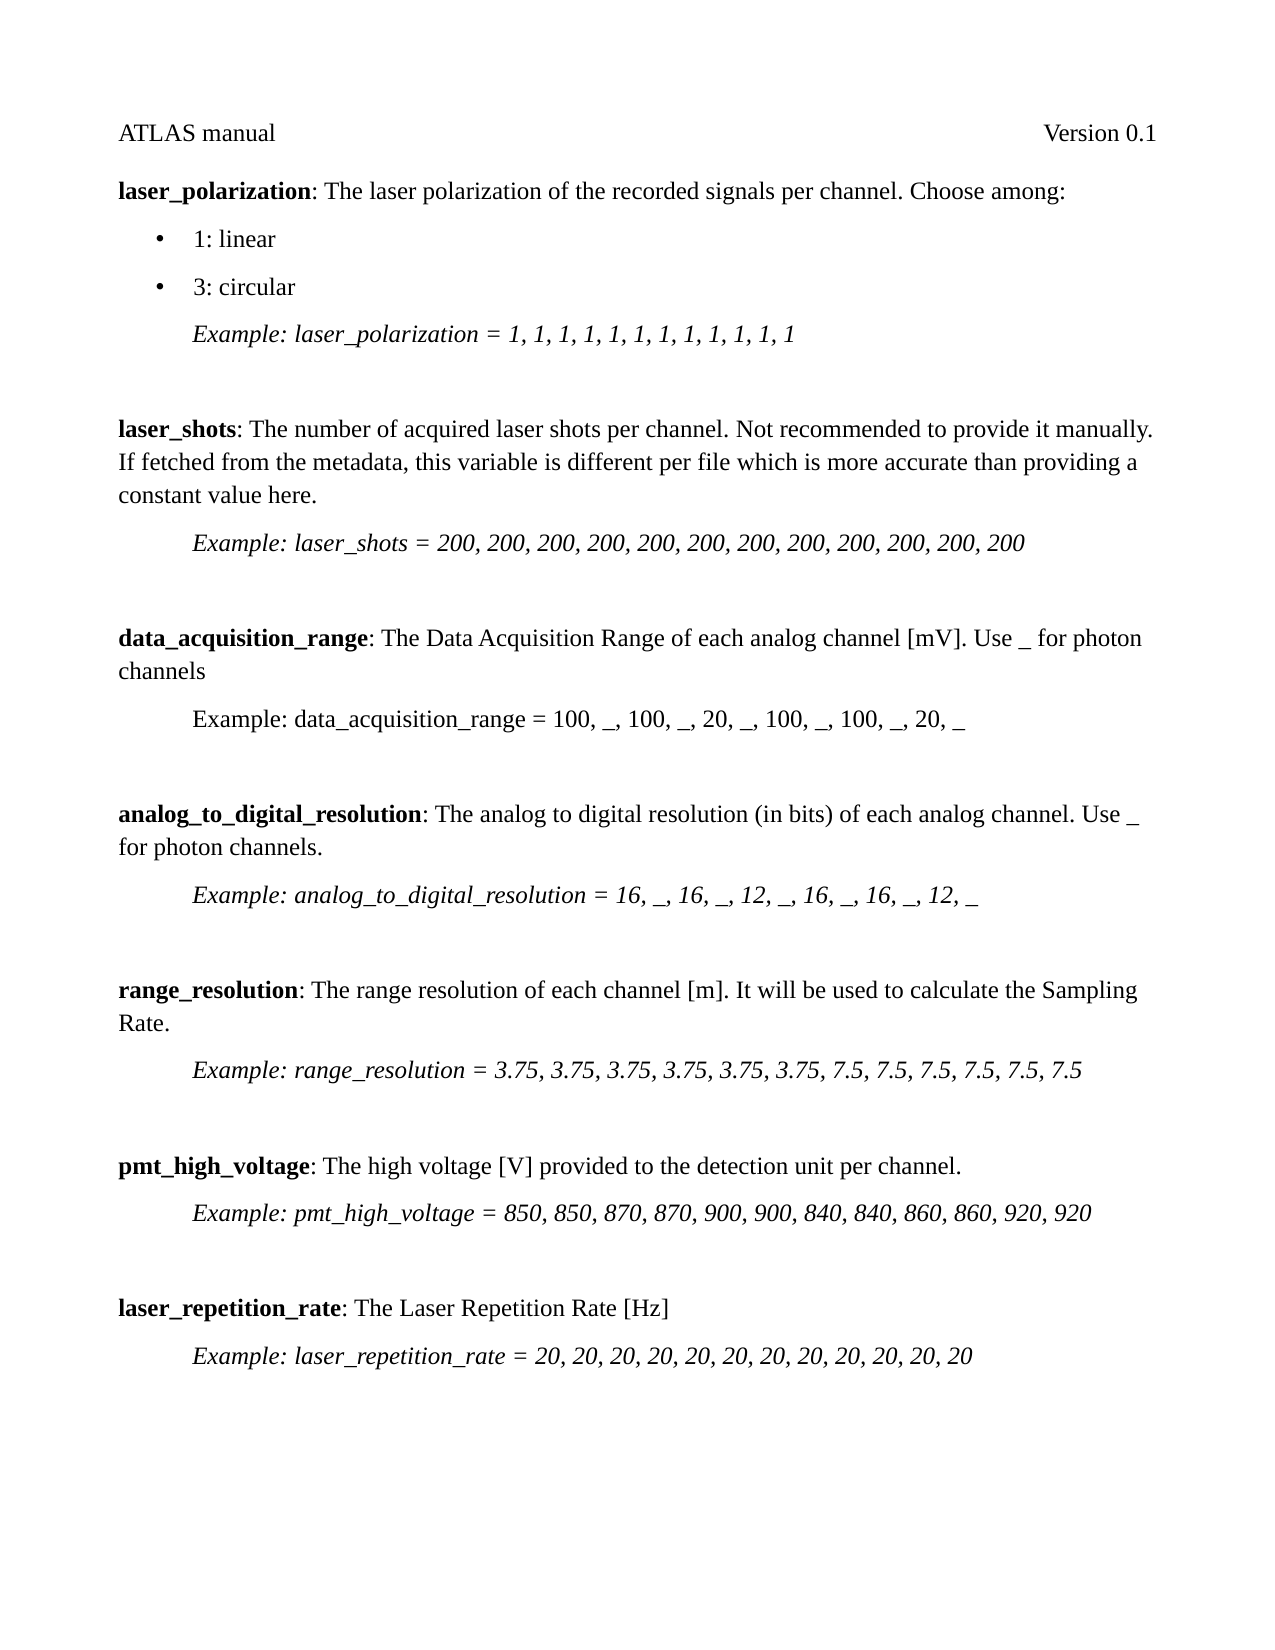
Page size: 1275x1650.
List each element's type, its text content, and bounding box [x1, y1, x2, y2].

text pmt_high_voltage: The high voltage [V] provided to the detection unit per channel. [118, 1151, 1157, 1179]
text analog_to_digital_resolution: The analog to digital resolution (in bits) of each analog channel. Use _ for photon channels. [118, 799, 1157, 861]
text Example: range_resolution = 3.75, 3.75, 3.75, 3.75, 3.75, 3.75, 7.5, 7.5, 7.5, 7.5, 7.5, 7.5 [118, 1056, 1157, 1084]
text laser_repetition_rate: The Laser Repetition Rate [Hz] [118, 1293, 1157, 1322]
text laser_polarization: The laser polarization of the recorded signals per channel. Choose among: [118, 176, 1157, 205]
text Example: data_acquisition_range = 100, _, 100, _, 20, _, 100, _, 100, _, 20, _ [118, 704, 1157, 733]
text data_acquisition_range: The Data Acquisition Range of each analog channel [mV]. Use _ for photon channels [118, 623, 1157, 685]
list 3: circular [156, 272, 1157, 300]
text range_resolution: The range resolution of each channel [m]. It will be used to calculate the Sampling Rate. [118, 975, 1157, 1037]
text Example: laser_repetition_rate = 20, 20, 20, 20, 20, 20, 20, 20, 20, 20, 20, 20 [118, 1341, 1157, 1370]
text laser_shots: The number of acquired laser shots per channel. Not recommended to provide it manually. If fetched from the metadata, this variable is different per file which is more accurate than providing a constant value here. [118, 414, 1157, 509]
text Example: laser_polarization = 1, 1, 1, 1, 1, 1, 1, 1, 1, 1, 1, 1 [118, 319, 1157, 348]
text Example: analog_to_digital_resolution = 16, _, 16, _, 12, _, 16, _, 16, _, 12, _ [118, 880, 1157, 908]
text Example: laser_shots = 200, 200, 200, 200, 200, 200, 200, 200, 200, 200, 200, 200 [118, 528, 1157, 557]
text Example: pmt_high_voltage = 850, 850, 870, 870, 900, 900, 840, 840, 860, 860, 920, 920 [118, 1198, 1157, 1227]
list 1: linear [156, 224, 1157, 253]
